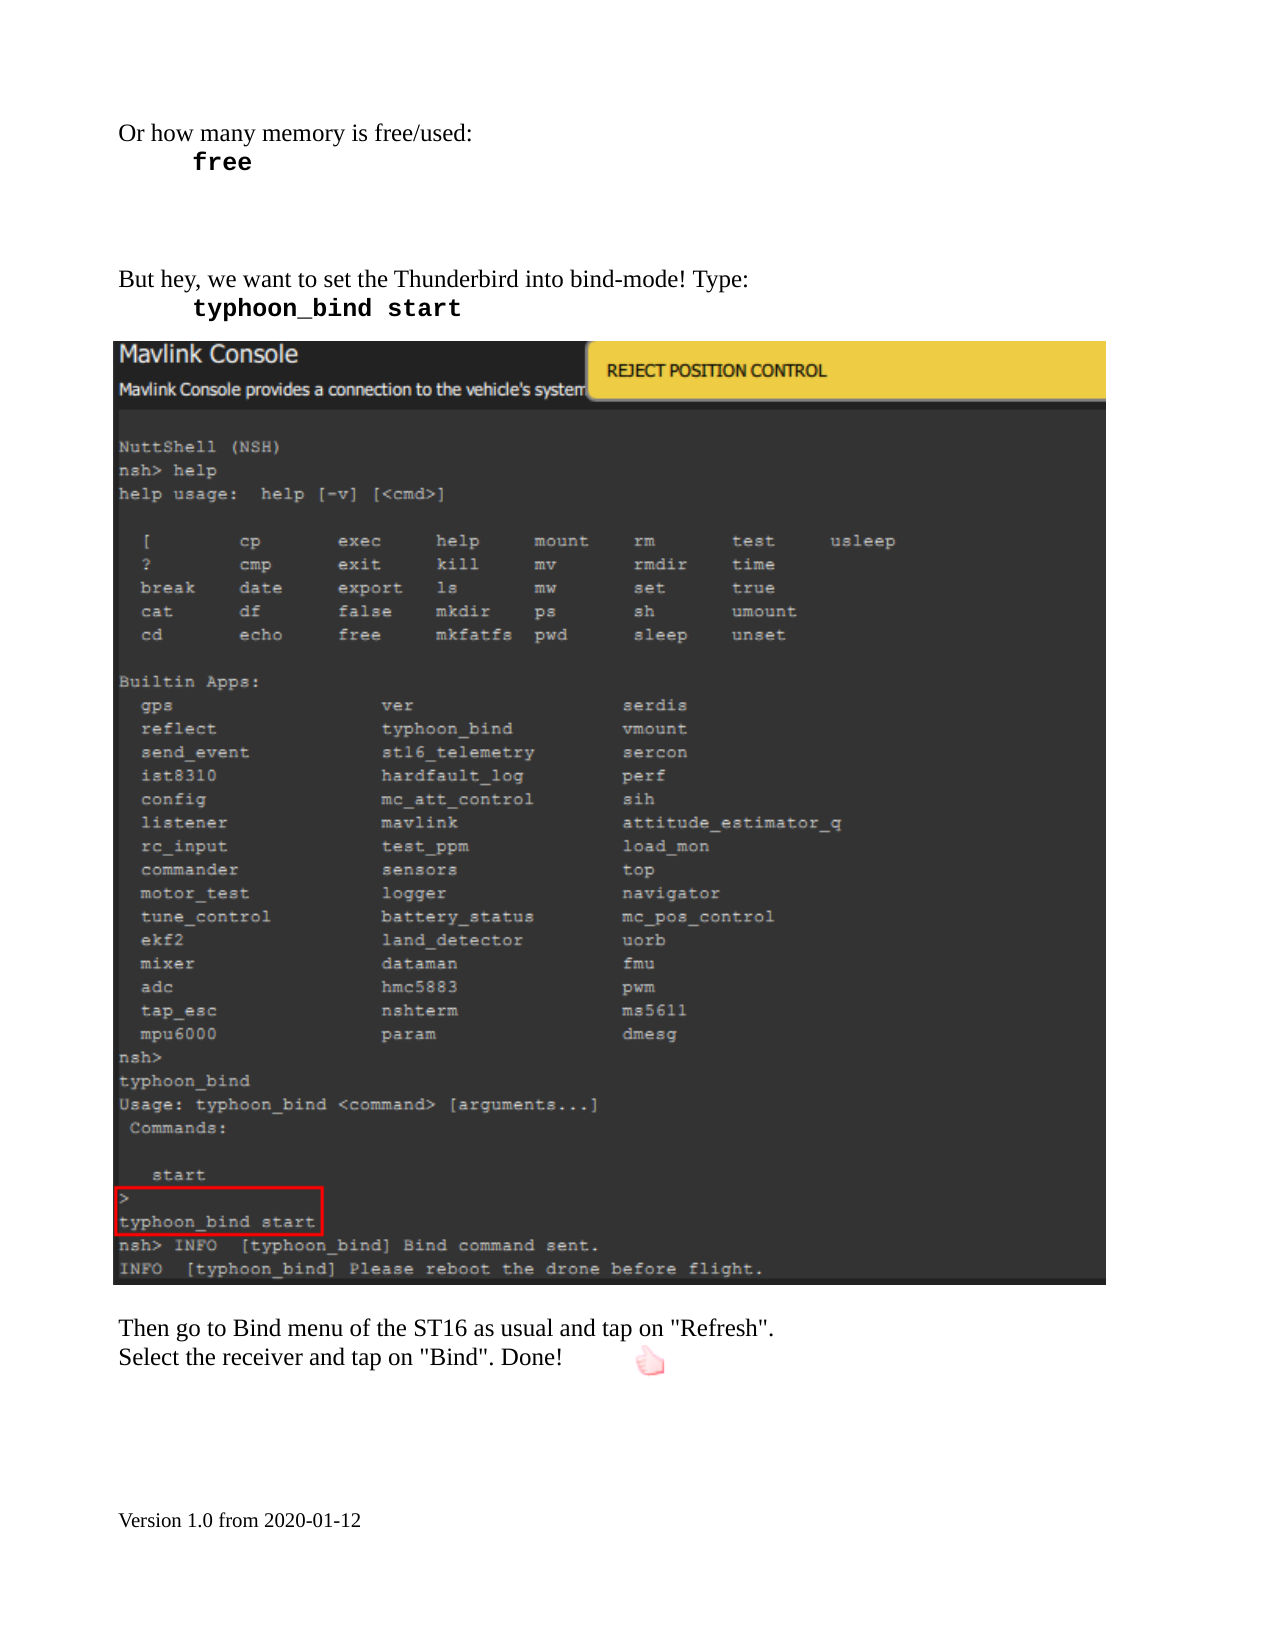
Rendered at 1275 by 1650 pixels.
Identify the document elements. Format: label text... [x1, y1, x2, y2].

picture [113, 341, 1106, 1285]
picture [634, 1345, 667, 1378]
text Or how many memory is free/used: [118, 118, 1157, 147]
text free [118, 147, 1157, 178]
text Then go to Bind menu of the ST16 as usual and tap on "Refresh". [118, 1313, 1157, 1342]
text Select the receiver and tap on "Bind". Done! [118, 1342, 1157, 1370]
text typhoon_bind start [118, 293, 1157, 323]
text But hey, we want to set the Thunderbird into bind-mode! Type: [118, 264, 1157, 293]
